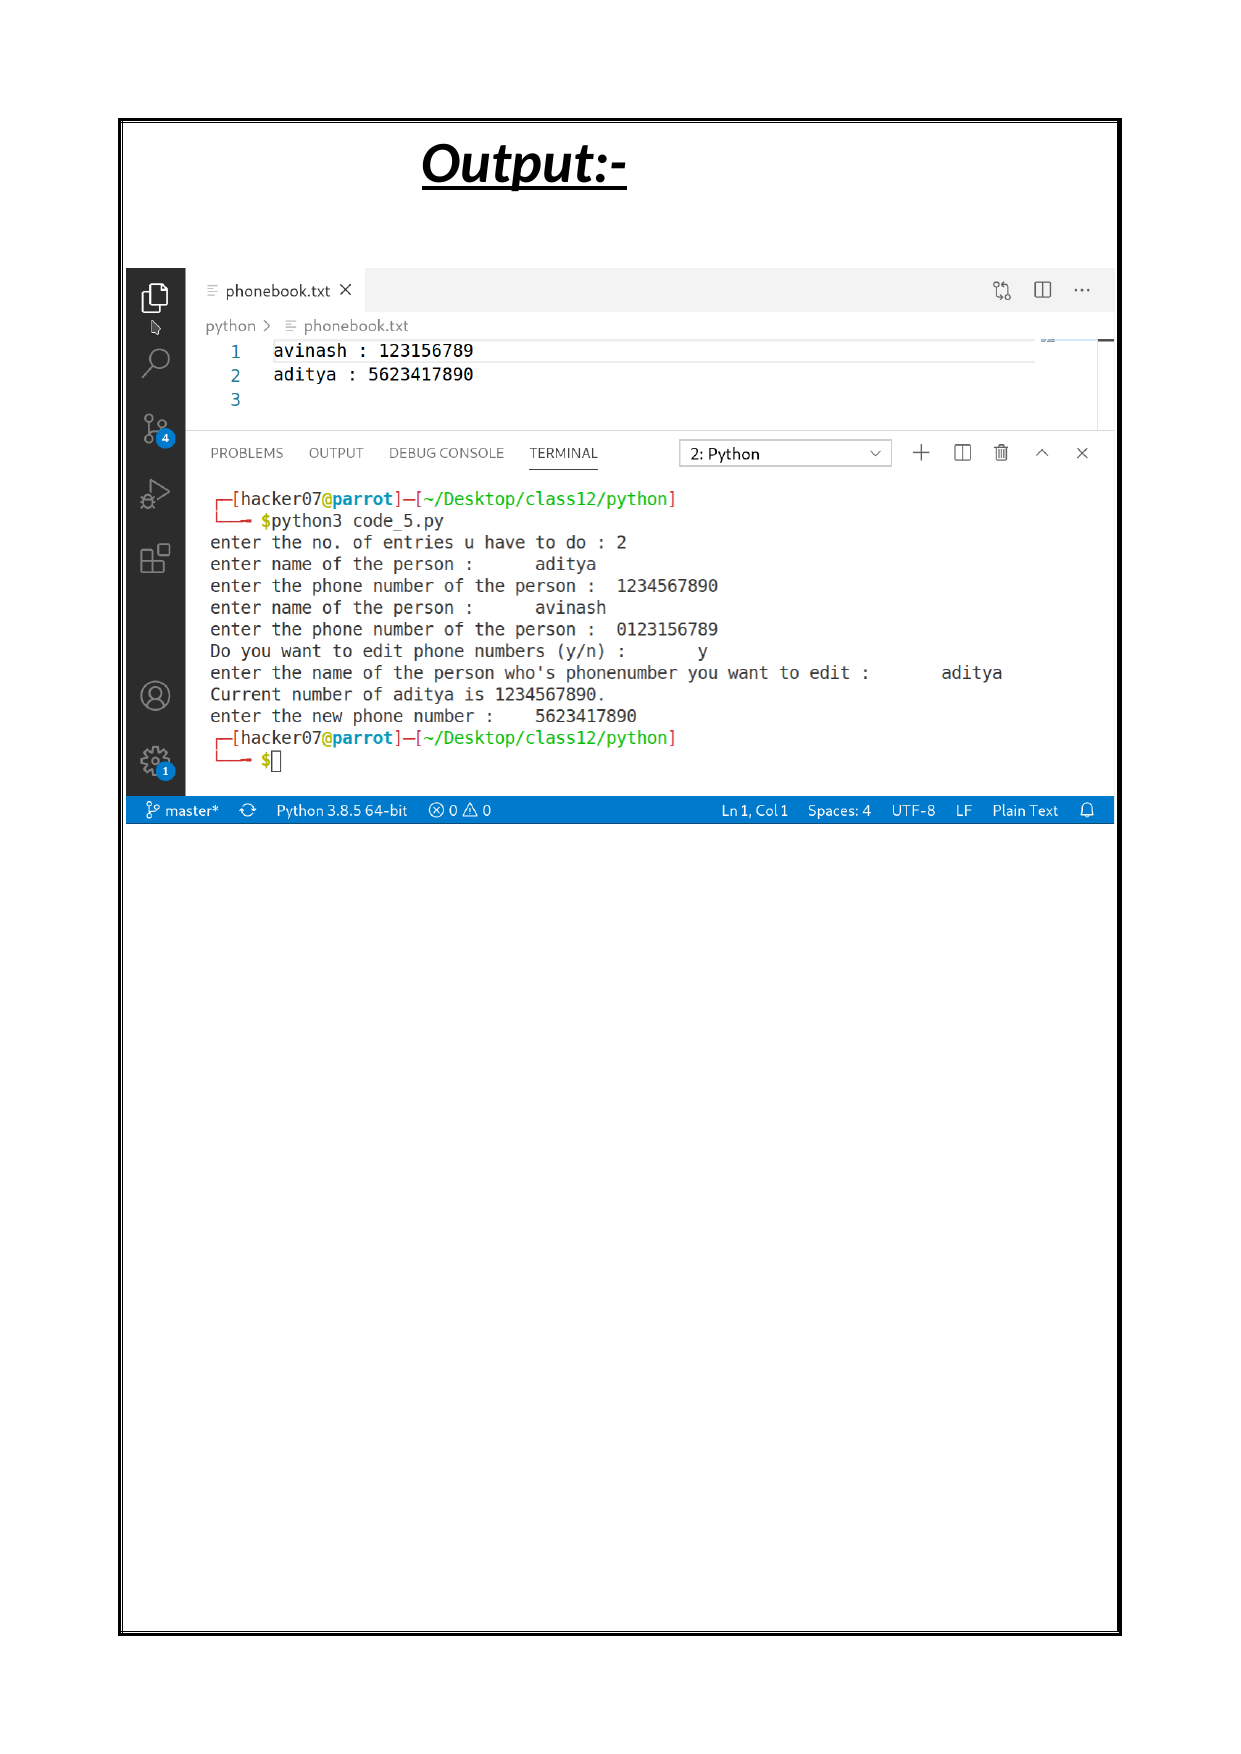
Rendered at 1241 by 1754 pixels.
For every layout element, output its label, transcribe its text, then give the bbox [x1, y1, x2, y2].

text Output:- [126, 126, 1114, 197]
picture [126, 268, 1115, 824]
